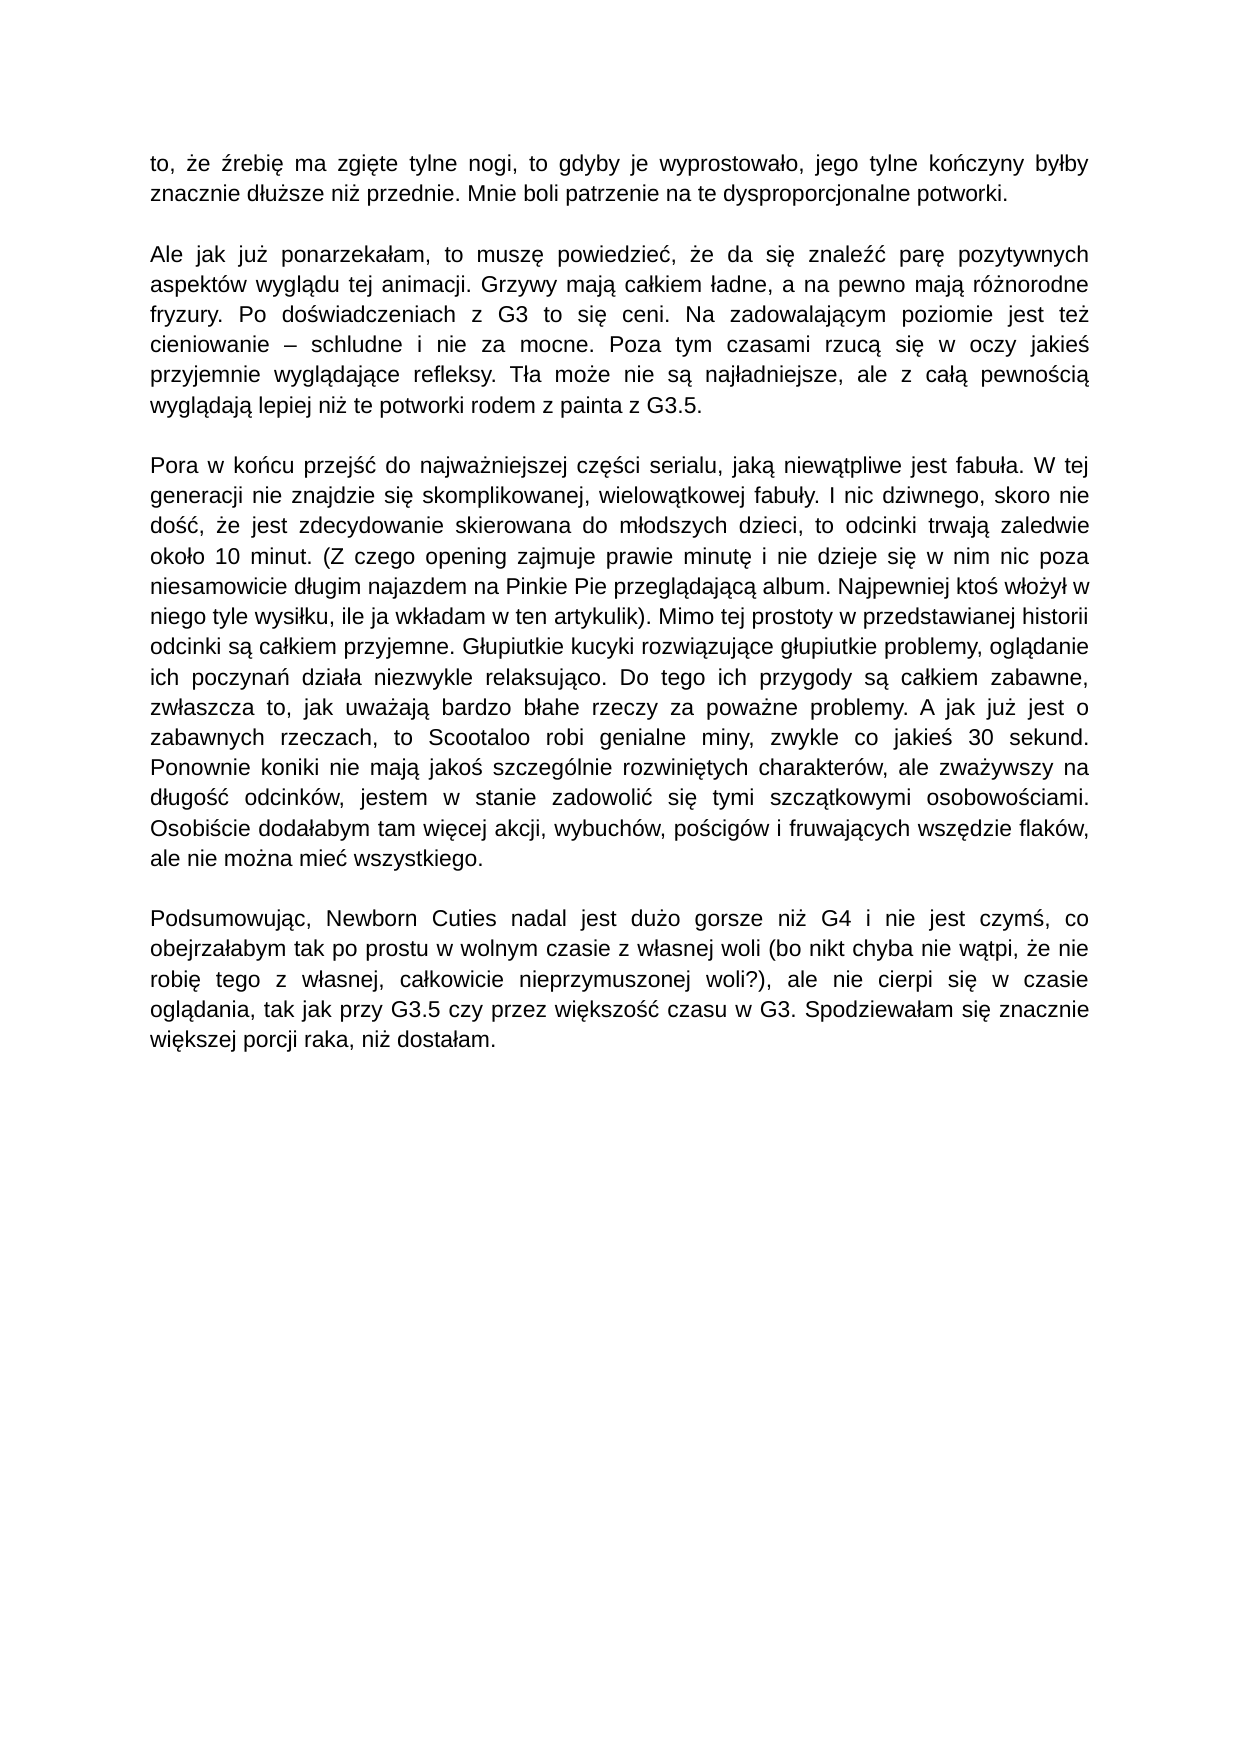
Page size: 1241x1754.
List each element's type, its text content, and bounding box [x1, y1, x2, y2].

text to, że źrebię ma zgięte tylne nogi, to gdyby je wyprostowało, jego tylne kończyny byłby znacznie dłuższe niż przednie. Mnie boli patrzenie na te dysproporcjonalne potworki. [150, 150, 1090, 207]
text Ale jak już ponarzekałam, to muszę powiedzieć, że da się znaleźć parę pozytywnych aspektów wyglądu tej animacji. Grzywy mają całkiem ładne, a na pewno mają różnorodne fryzury. Po doświadczeniach z G3 to się ceni. Na zadowalającym poziomie jest też cieniowanie – schludne i nie za mocne. Poza tym czasami rzucą się w oczy jakieś przyjemnie wyglądające refleksy. Tła może nie są najładniejsze, ale z całą pewnością wyglądają lepiej niż te potworki rodem z painta z G3.5. [150, 241, 1090, 418]
text Podsumowując, Newborn Cuties nadal jest dużo gorsze niż G4 i nie jest czymś, co obejrzałabym tak po prostu w wolnym czasie z własnej woli (bo nikt chyba nie wątpi, że nie robię tego z własnej, całkowicie nieprzymuszonej woli?), ale nie cierpi się w czasie oglądania, tak jak przy G3.5 czy przez większość czasu w G3. Spodziewałam się znacznie większej porcji raka, niż dostałam. [150, 905, 1090, 1052]
text Pora w końcu przejść do najważniejszej części serialu, jaką niewątpliwe jest fabuła. W tej generacji nie znajdzie się skomplikowanej, wielowątkowej fabuły. I nic dziwnego, skoro nie dość, że jest zdecydowanie skierowana do młodszych dzieci, to odcinki trwają zaledwie około 10 minut. (Z czego opening zajmuje prawie minutę i nie dzieje się w nim nic poza niesamowicie długim najazdem na Pinkie Pie przeglądającą album. Najpewniej ktoś włożył w niego tyle wysiłku, ile ja wkładam w ten artykulik). Mimo tej prostoty w przedstawianej historii odcinki są całkiem przyjemne. Głupiutkie kucyki rozwiązujące głupiutkie problemy, oglądanie ich poczynań działa niezwykle relaksująco. Do tego ich przygody są całkiem zabawne, zwłaszcza to, jak uważają bardzo błahe rzeczy za poważne problemy. A jak już jest o zabawnych rzeczach, to Scootaloo robi genialne miny, zwykle co jakieś 30 sekund. Ponownie koniki nie mają jakoś szczególnie rozwiniętych charakterów, ale zważywszy na długość odcinków, jestem w stanie zadowolić się tymi szczątkowymi osobowościami. Osobiście dodałabym tam więcej akcji, wybuchów, pościgów i fruwających wszędzie flaków, ale nie można mieć wszystkiego. [150, 452, 1090, 871]
